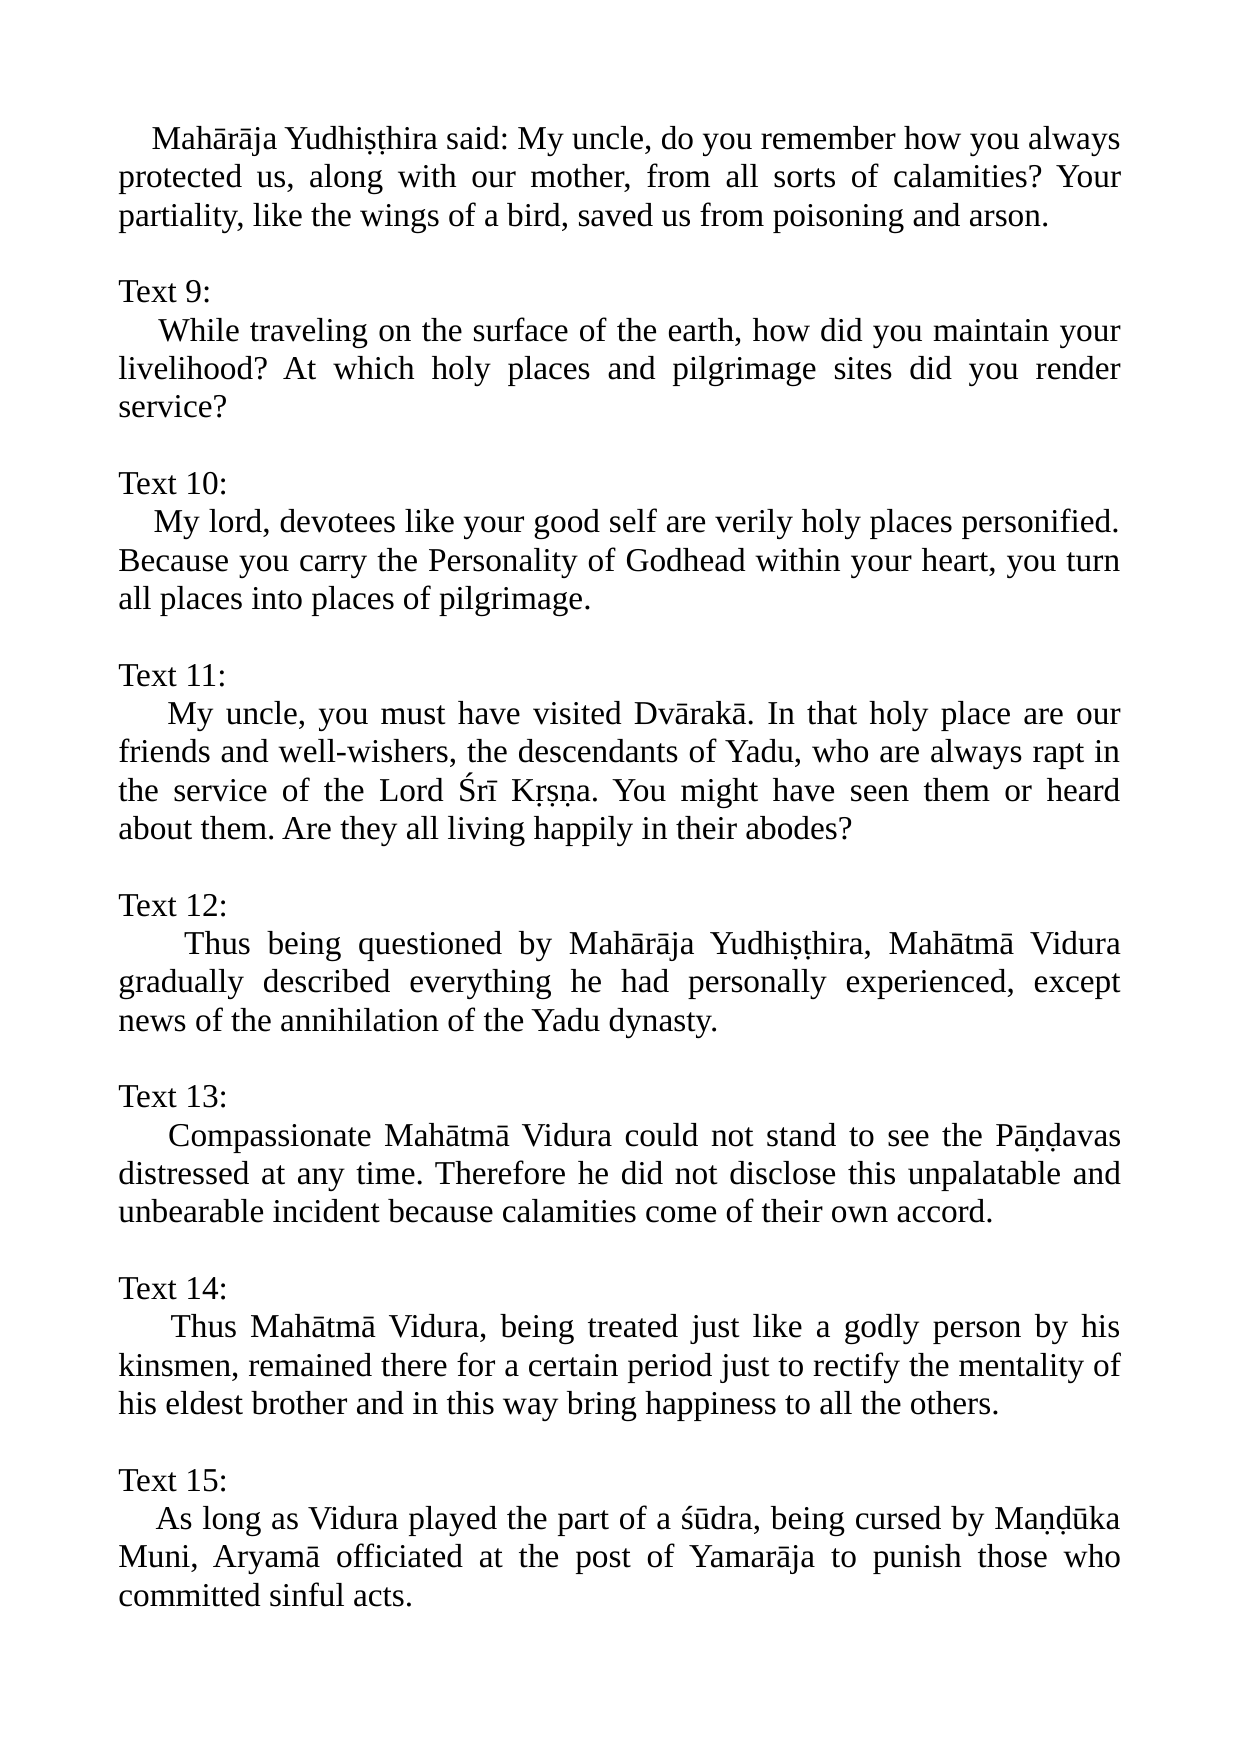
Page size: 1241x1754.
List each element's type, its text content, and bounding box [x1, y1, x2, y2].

text My uncle, you must have visited Dvārakā. In that holy place are our friends and well-wishers, the descendants of Yadu, who are always rapt in the service of the Lord Śrī Kṛṣṇa. You might have seen them or heard about them. Are they all living happily in their abodes? [118, 693, 1122, 846]
text While traveling on the surface of the earth, how did you maintain your livelihood? At which holy places and pilgrimage sites did you render service? [118, 310, 1122, 425]
text Text 14: [118, 1268, 1122, 1306]
text Thus being questioned by Mahārāja Yudhiṣṭhira, Mahātmā Vidura gradually described everything he had personally experienced, except news of the annihilation of the Yadu dynasty. [118, 923, 1122, 1038]
text Text 10: [118, 463, 1122, 501]
text Text 11: [118, 655, 1122, 693]
text Mahārāja Yudhiṣṭhira said: My uncle, do you remember how you always protected us, along with our mother, from all sorts of calamities? Your partiality, like the wings of a bird, saved us from poisoning and arson. [118, 118, 1122, 233]
text My lord, devotees like your good self are verily holy places personified. Because you carry the Personality of Godhead within your heart, you turn all places into places of pilgrimage. [118, 501, 1122, 616]
text Compassionate Mahātmā Vidura could not stand to see the Pāṇḍavas distressed at any time. Therefore he did not disclose this unpalatable and unbearable incident because calamities come of their own accord. [118, 1115, 1122, 1230]
text Text 12: [118, 885, 1122, 923]
text Text 15: [118, 1460, 1122, 1498]
text Text 9: [118, 271, 1122, 310]
text Text 13: [118, 1076, 1122, 1115]
text Thus Mahātmā Vidura, being treated just like a godly person by his kinsmen, remained there for a certain period just to rectify the mentality of his eldest brother and in this way bring happiness to all the others. [118, 1306, 1122, 1421]
text As long as Vidura played the part of a śūdra, being cursed by Maṇḍūka Muni, Aryamā officiated at the post of Yamarāja to punish those who committed sinful acts. [118, 1498, 1122, 1613]
